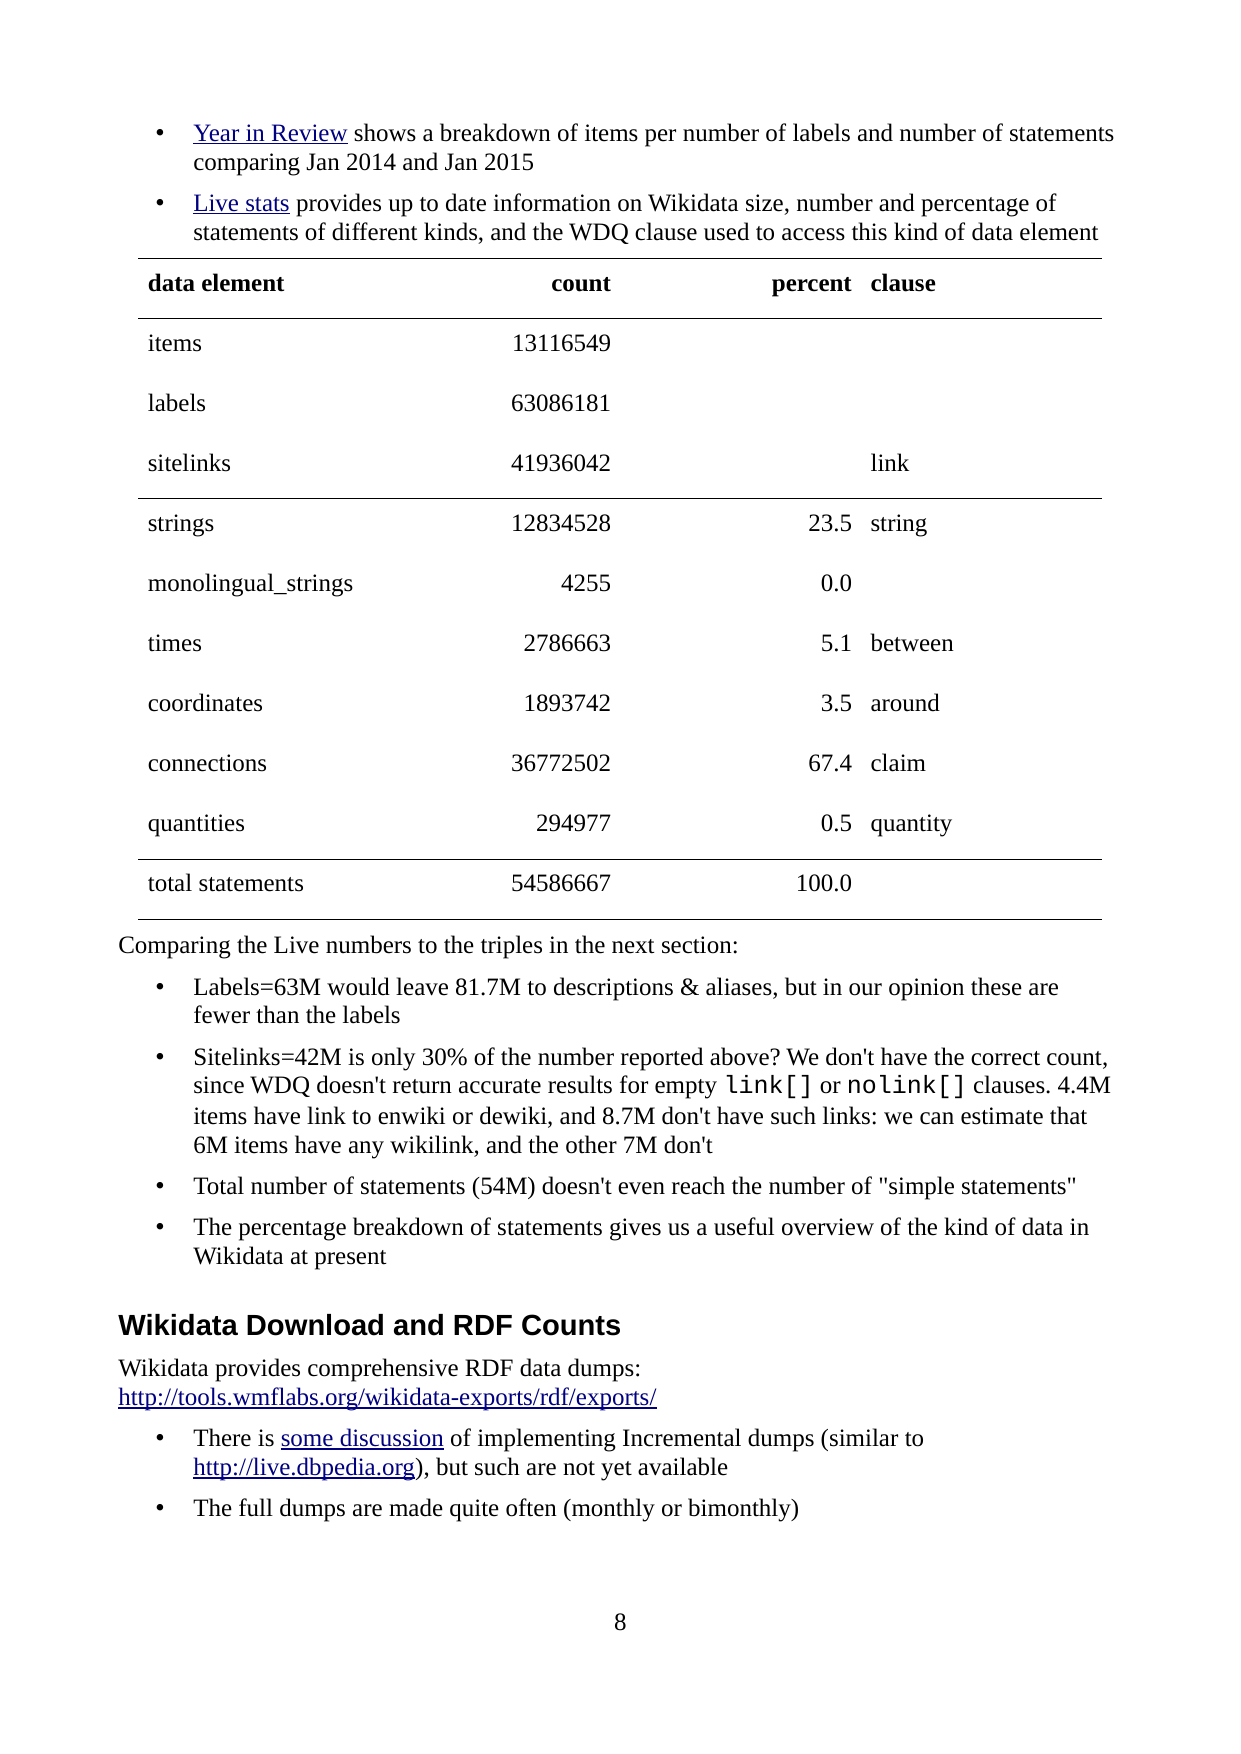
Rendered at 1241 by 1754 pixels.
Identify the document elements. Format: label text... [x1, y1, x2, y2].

table_cell [620, 438, 861, 498]
table_cell 5.1 [620, 619, 861, 678]
table_cell sitelinks [138, 438, 379, 498]
table_cell [861, 860, 1102, 918]
list Sitelinks=42M is only 30% of the number reported above? We don't have the correct count, since WDQ doesn't return accurate results for empty link[] or nolink[] clauses. 4.4M items have link to enwiki or dewiki, and 8.7M don't have such links: we can estimate that 6M items have any wikilink, and the other 7M don't [156, 1042, 1122, 1159]
table_cell strings [138, 499, 379, 558]
table_cell [861, 319, 1102, 378]
list Year in Review shows a breakdown of items per number of labels and number of statements comparing Jan 2014 and Jan 2015 [156, 118, 1122, 176]
table_cell between [861, 619, 1102, 678]
list There is some discussion of implementing Incremental dumps (similar to http://live.dbpedia.org), but such are not yet available [156, 1423, 1122, 1481]
list The full dumps are made quite often (monthly or bimonthly) [156, 1493, 1122, 1522]
table_cell 13116549 [379, 319, 620, 378]
table_cell coordinates [138, 679, 379, 738]
table_cell 294977 [379, 799, 620, 858]
table_cell 0.0 [620, 559, 861, 618]
table_cell 1893742 [379, 679, 620, 738]
table_header percent [620, 259, 861, 318]
text Wikidata provides comprehensive RDF data dumps: http://tools.wmflabs.org/wikidata-exports/rdf/exports/ [118, 1353, 1122, 1411]
table_cell 4255 [379, 559, 620, 618]
table_cell claim [861, 739, 1102, 798]
table_cell labels [138, 378, 379, 438]
table_cell total statements [138, 860, 379, 918]
table_cell link [861, 438, 1102, 498]
table_cell 23.5 [620, 499, 861, 558]
table_cell items [138, 319, 379, 378]
table_cell 100.0 [620, 860, 861, 918]
table_cell 0.5 [620, 799, 861, 858]
table_cell 12834528 [379, 499, 620, 558]
list Labels=63M would leave 81.7M to descriptions & aliases, but in our opinion these are fewer than the labels [156, 972, 1122, 1029]
table_header clause [861, 259, 1102, 318]
table_cell [861, 378, 1102, 438]
table_header count [379, 259, 620, 318]
table_header data element [138, 259, 379, 318]
table_cell string [861, 499, 1102, 558]
table_cell around [861, 679, 1102, 738]
table_cell monolingual_strings [138, 559, 379, 618]
table_cell 63086181 [379, 378, 620, 438]
table_cell [620, 378, 861, 438]
table_cell times [138, 619, 379, 678]
table_cell 36772502 [379, 739, 620, 798]
table_cell 67.4 [620, 739, 861, 798]
table_cell 2786663 [379, 619, 620, 678]
table_cell 41936042 [379, 438, 620, 498]
table_cell quantity [861, 799, 1102, 858]
table_cell [861, 559, 1102, 618]
list Live stats provides up to date information on Wikidata size, number and percentage of statements of different kinds, and the WDQ clause used to access this kind of data element [156, 188, 1122, 246]
table_cell 54586667 [379, 860, 620, 918]
table_cell 3.5 [620, 679, 861, 738]
subtitle Wikidata Download and RDF Counts [118, 1307, 1122, 1341]
table_cell connections [138, 739, 379, 798]
list Total number of statements (54M) doesn't even reach the number of "simple statements" [156, 1171, 1122, 1200]
table_cell [620, 319, 861, 378]
text Comparing the Live numbers to the triples in the next section: [118, 930, 1122, 959]
table_cell quantities [138, 799, 379, 858]
list The percentage breakdown of statements gives us a useful overview of the kind of data in Wikidata at present [156, 1212, 1122, 1270]
